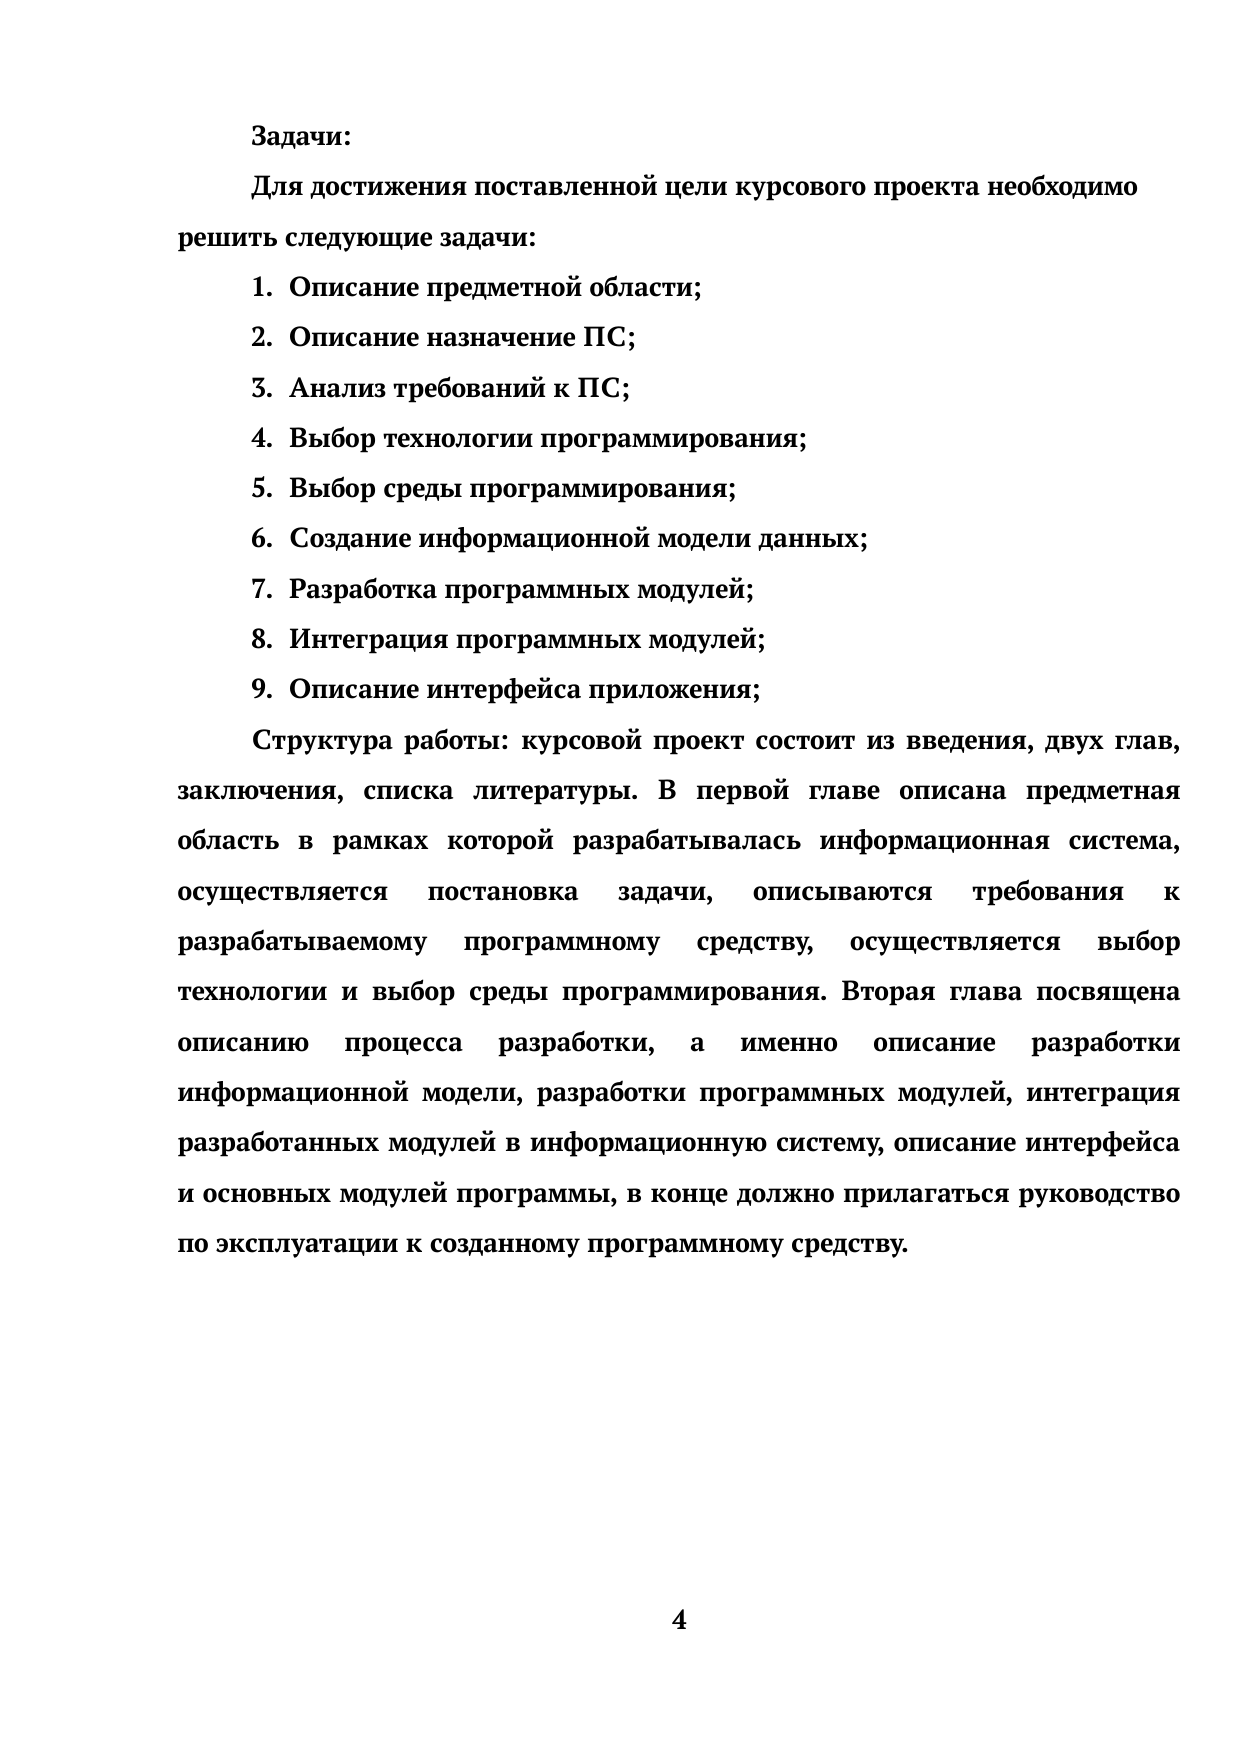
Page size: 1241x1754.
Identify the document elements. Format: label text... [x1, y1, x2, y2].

list Описание назначение ПС; [177, 319, 1181, 353]
list Анализ требований к ПС; [177, 370, 1181, 403]
list Выбор среды программирования; [177, 470, 1181, 504]
list Разработка программных модулей; [177, 571, 1181, 604]
text Задачи: [177, 118, 1181, 152]
text Для достижения поставленной цели курсового проекта необходимо решить следующие задачи: [177, 168, 1181, 252]
text Структура работы: курсовой проект состоит из введения, двух глав, заключения, списка литературы. В первой главе описана предметная область в рамках которой разрабатывалась информационная система, осуществляется постановка задачи, описываются требования к разрабатываемому программному средству, осуществляется выбор технологии и выбор среды программирования. Вторая глава посвящена описанию процесса разработки, а именно описание разработки информационной модели, разработки программных модулей, интеграция разработанных модулей в информационную систему, описание интерфейса и основных модулей программы, в конце должно прилагаться руководство по эксплуатации к созданному программному средству. [177, 722, 1181, 1258]
list Описание предметной области; [177, 269, 1181, 303]
list Создание информационной модели данных; [177, 521, 1181, 554]
list Выбор технологии программирования; [177, 420, 1181, 453]
list Интеграция программных модулей; [177, 621, 1181, 655]
list Описание интерфейса приложения; [177, 672, 1181, 705]
